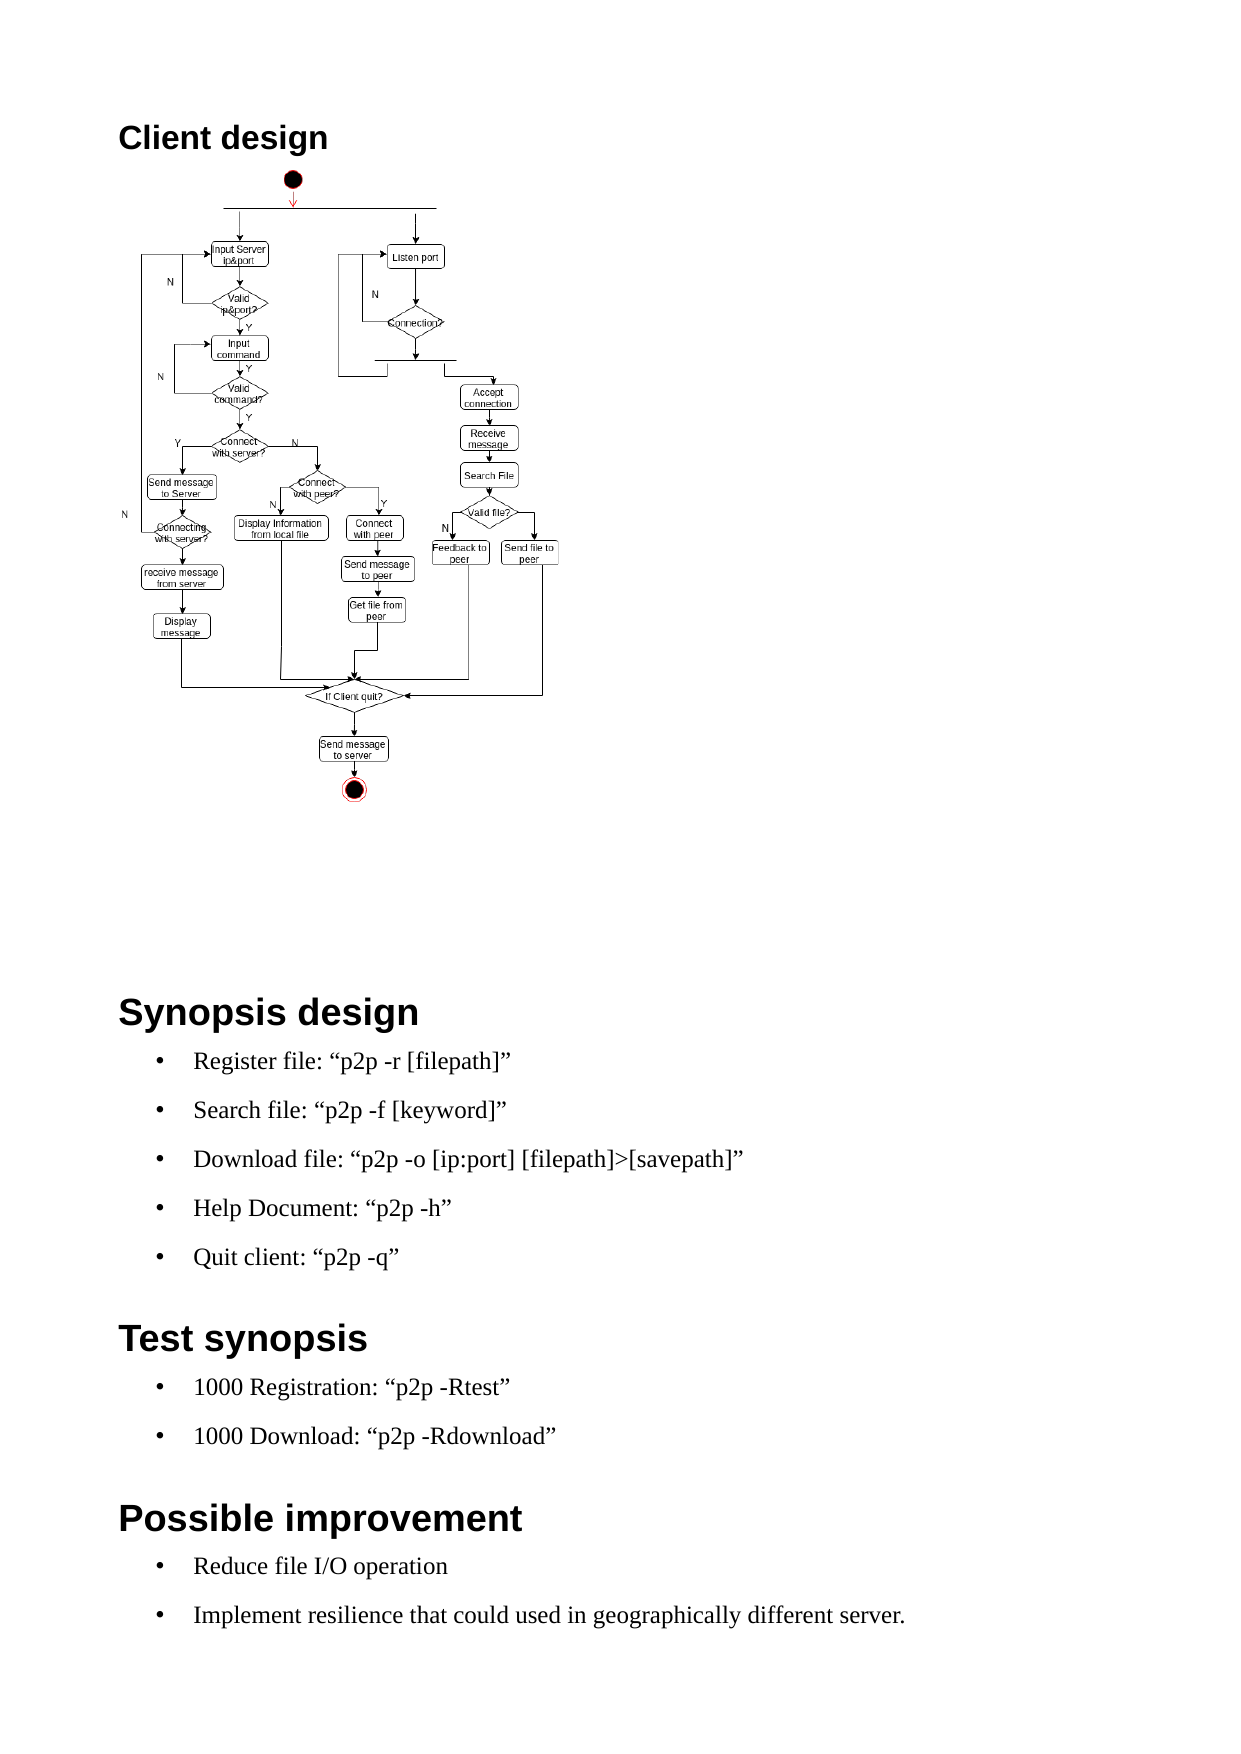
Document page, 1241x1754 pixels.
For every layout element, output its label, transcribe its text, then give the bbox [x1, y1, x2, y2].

list Reduce file I/O operation [156, 1551, 1122, 1580]
list Register file: “p2p -r [filepath]” [156, 1046, 1122, 1074]
list Help Document: “p2p -h” [156, 1193, 1122, 1222]
subtitle Test synopsis [118, 1316, 1122, 1360]
picture [118, 169, 559, 802]
list Implement resilience that could used in geographically different server. [156, 1601, 1122, 1629]
list Search file: “p2p -f [keyword]” [156, 1095, 1122, 1123]
list 1000 Registration: “p2p -Rtest” [156, 1372, 1122, 1401]
subtitle Synopsis design [118, 989, 1122, 1033]
list 1000 Download: “p2p -Rdownload” [156, 1421, 1122, 1450]
list Quit client: “p2p -q” [156, 1242, 1122, 1271]
list Download file: “p2p -o [ip:port] [filepath]>[savepath]” [156, 1144, 1122, 1173]
subtitle Client design [118, 118, 1122, 157]
subtitle Possible improvement [118, 1495, 1122, 1539]
